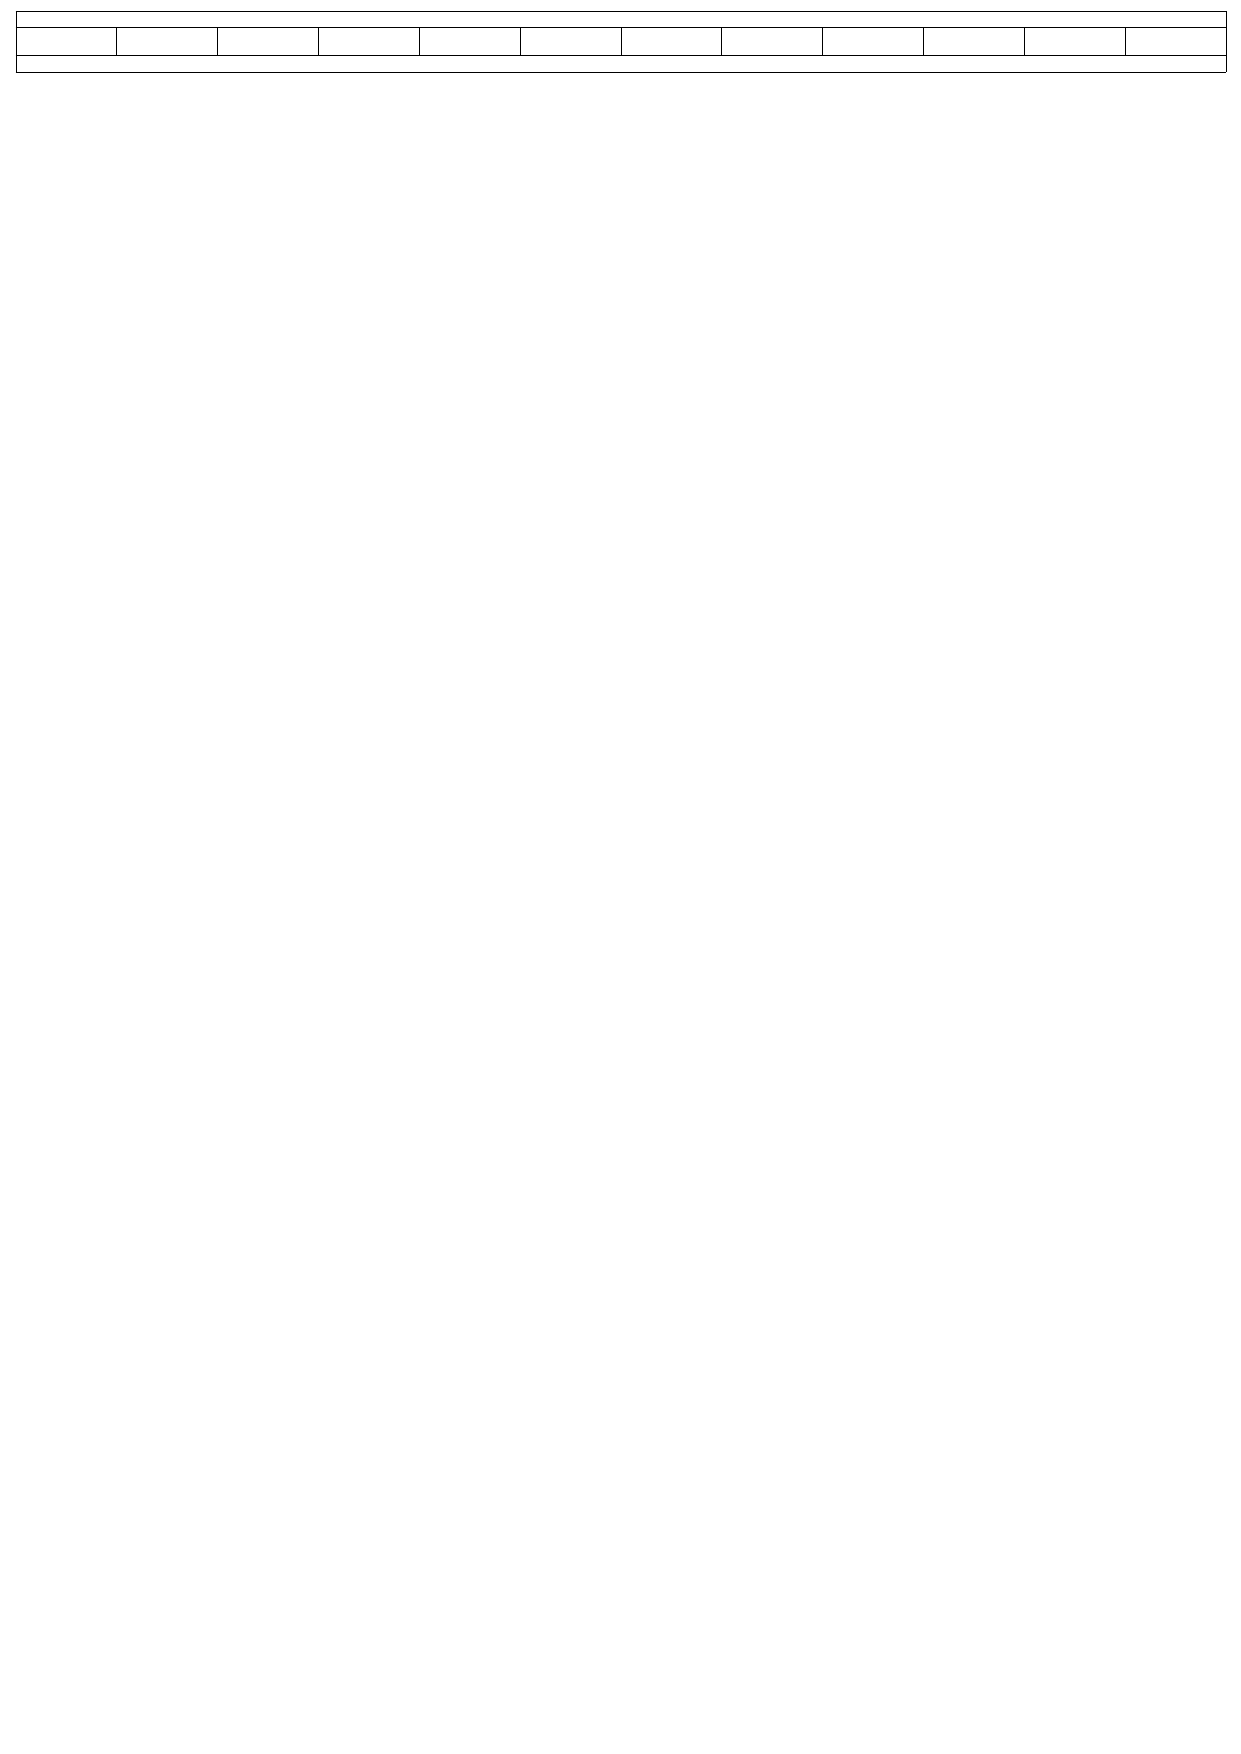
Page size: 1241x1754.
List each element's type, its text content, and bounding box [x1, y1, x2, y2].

table_cell <label_group[2]['default_code']> [218, 28, 318, 55]
table_cell <label_group[7]['default_code']> [722, 28, 822, 55]
table_cell <label_group[4]['default_code']> [420, 28, 520, 55]
table_cell <label_group[0]['default_code']> [17, 28, 116, 55]
table_cell <label_group[6]['default_code']> [622, 28, 721, 55]
table_cell <label_group[9]['default_code']> [924, 28, 1024, 55]
table_cell </for> [17, 56, 1226, 72]
table_cell <label_group[1]['default_code']> [117, 28, 217, 55]
table_cell <label_group[5]['default_code']> [521, 28, 621, 55]
table_cell <label_group[3]['default_code']> [319, 28, 419, 55]
table_cell <label_group[8]['default_code']> [823, 28, 923, 55]
table_cell <label_group[11]['default_code']> [1126, 28, 1226, 55]
table_header <for each="label_group in labels(group_length=12)"> [17, 12, 1226, 27]
table_cell <label_group[10]['default_code']> [1025, 28, 1125, 55]
